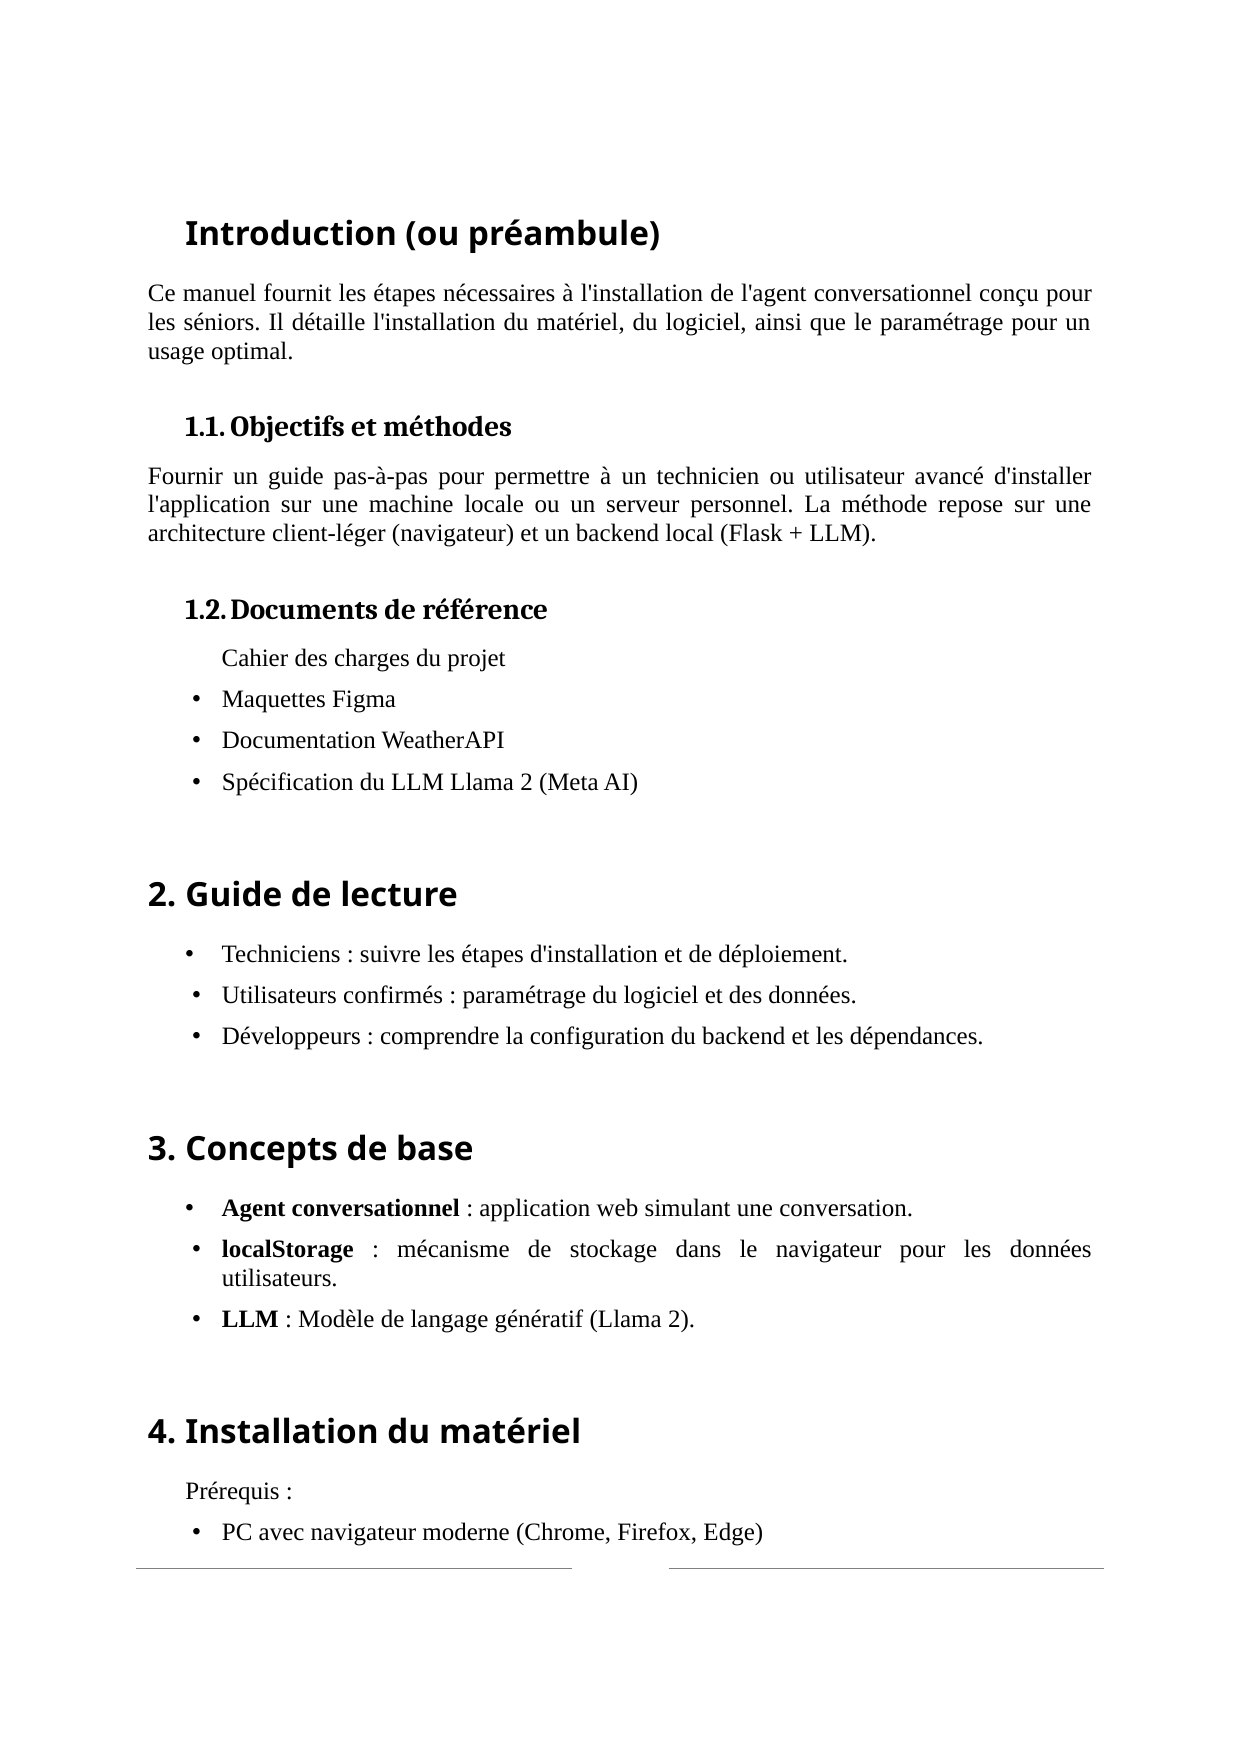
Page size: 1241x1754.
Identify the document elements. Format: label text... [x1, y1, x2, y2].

list localStorage : mécanisme de stockage dans le navigateur pour les données utilisateurs. [192, 1234, 1092, 1292]
list Spécification du LLM Llama 2 (Meta AI) [192, 767, 1092, 796]
subtitle Guide de lecture [148, 871, 1092, 916]
list Utilisateurs confirmés : paramétrage du logiciel et des données. [192, 980, 1092, 1009]
list Maquettes Figma [192, 684, 1092, 713]
subtitle Introduction (ou préambule) [148, 210, 1092, 256]
text Cahier des charges du projet [148, 643, 1092, 672]
text Fournir un guide pas-à-pas pour permettre à un technicien ou utilisateur avancé d'installer l'application sur une machine locale ou un serveur personnel. La méthode repose sur une architecture client-léger (navigateur) et un backend local (Flask + LLM). [148, 461, 1092, 547]
list PC avec navigateur moderne (Chrome, Firefox, Edge) [192, 1517, 1092, 1546]
list Techniciens : suivre les étapes d'installation et de déploiement. [148, 939, 1092, 967]
list Développeurs : comprendre la configuration du backend et les dépendances. [192, 1021, 1092, 1050]
text Prérequis : [148, 1476, 1092, 1505]
text Ce manuel fournit les étapes nécessaires à l'installation de l'agent conversationnel conçu pour les séniors. Il détaille l'installation du matériel, du logiciel, ainsi que le paramétrage pour un usage optimal. [148, 278, 1092, 364]
subtitle Documents de référence [185, 593, 1092, 626]
subtitle Objectifs et méthodes [185, 410, 1092, 444]
list Documentation WeatherAPI [192, 726, 1092, 754]
subtitle Installation du matériel [148, 1408, 1092, 1453]
subtitle Concepts de base [148, 1125, 1092, 1170]
list LLM : Modèle de langage génératif (Llama 2). [192, 1304, 1092, 1333]
list Agent conversationnel : application web simulant une conversation. [148, 1193, 1092, 1222]
